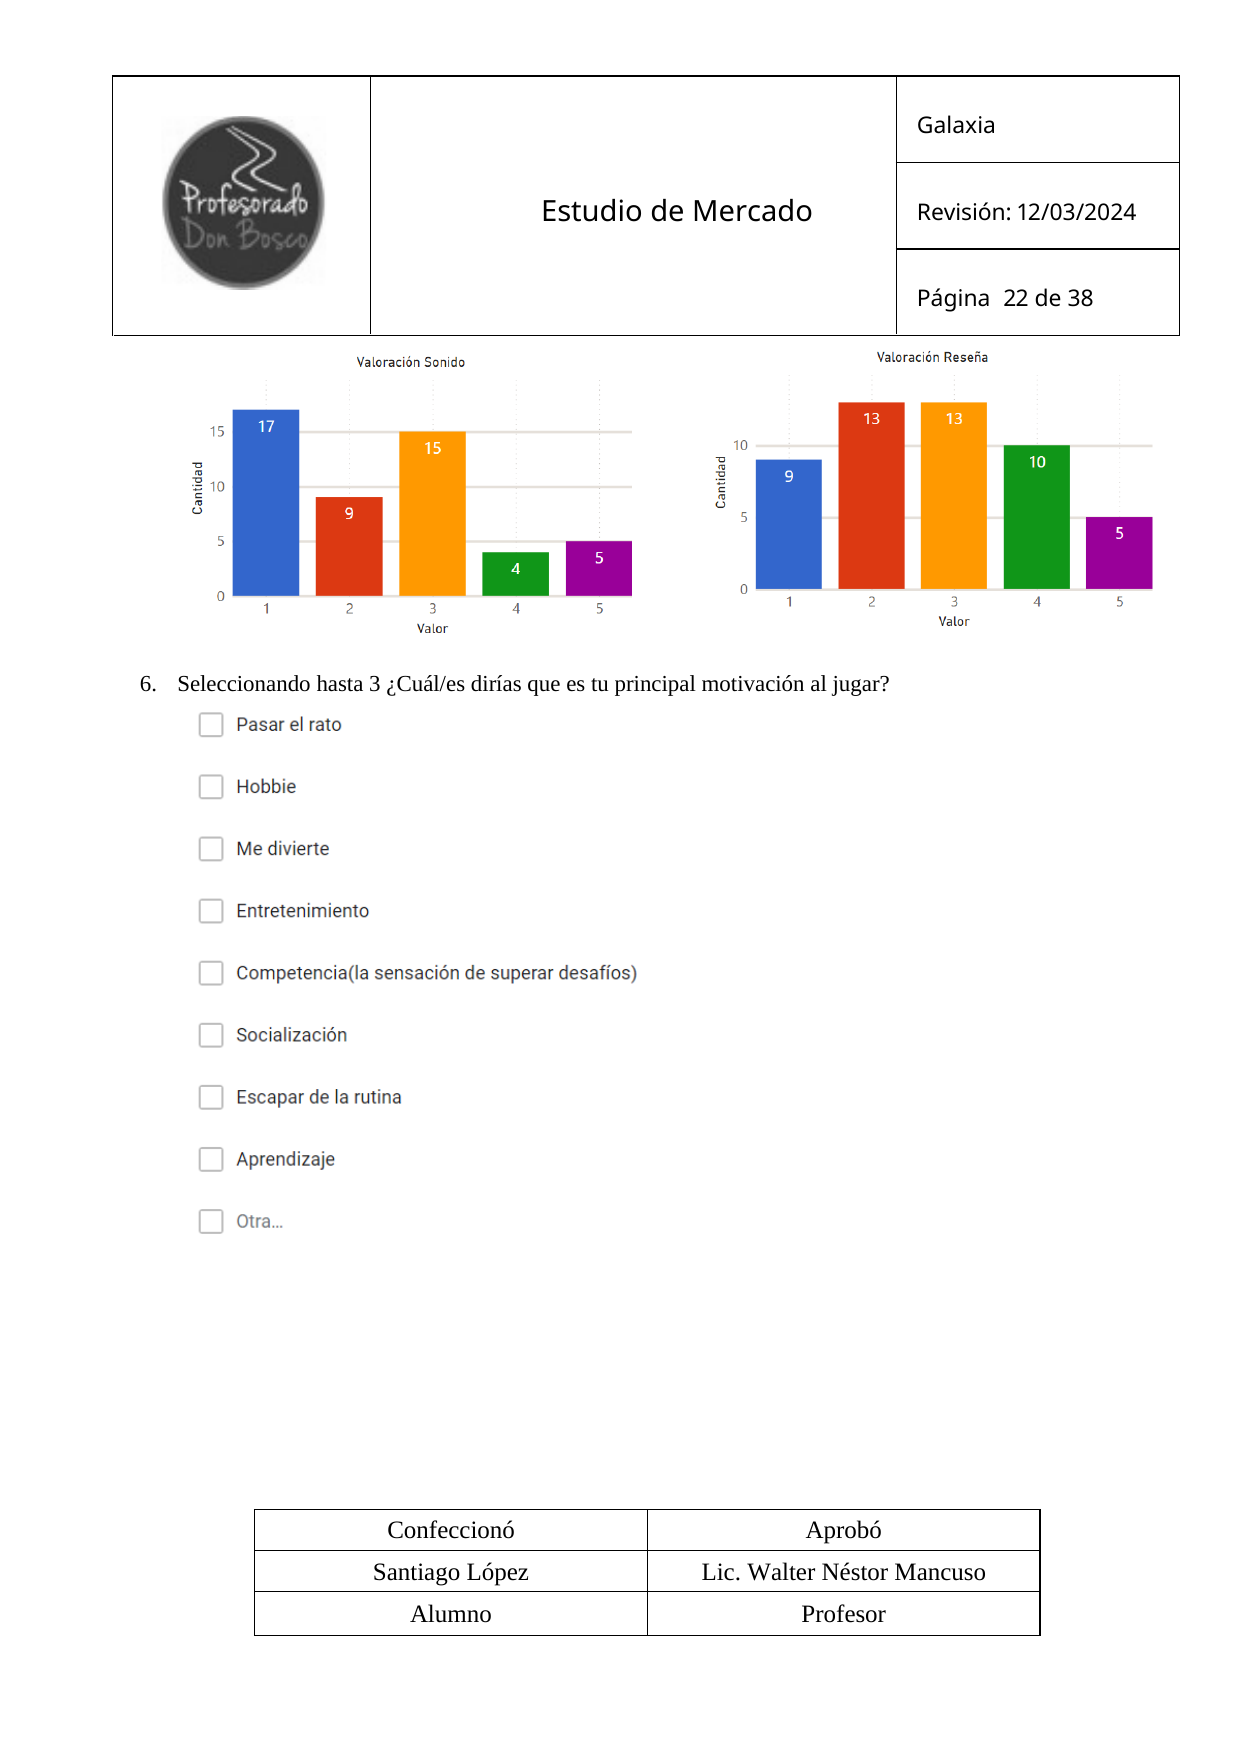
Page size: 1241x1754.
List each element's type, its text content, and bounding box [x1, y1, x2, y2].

picture [177, 346, 645, 640]
picture [702, 339, 1175, 640]
list [139, 339, 1192, 671]
picture [177, 696, 800, 1266]
list Seleccionando hasta 3 ¿Cuál/es dirías que es tu principal motivación al jugar? [139, 671, 1192, 1265]
